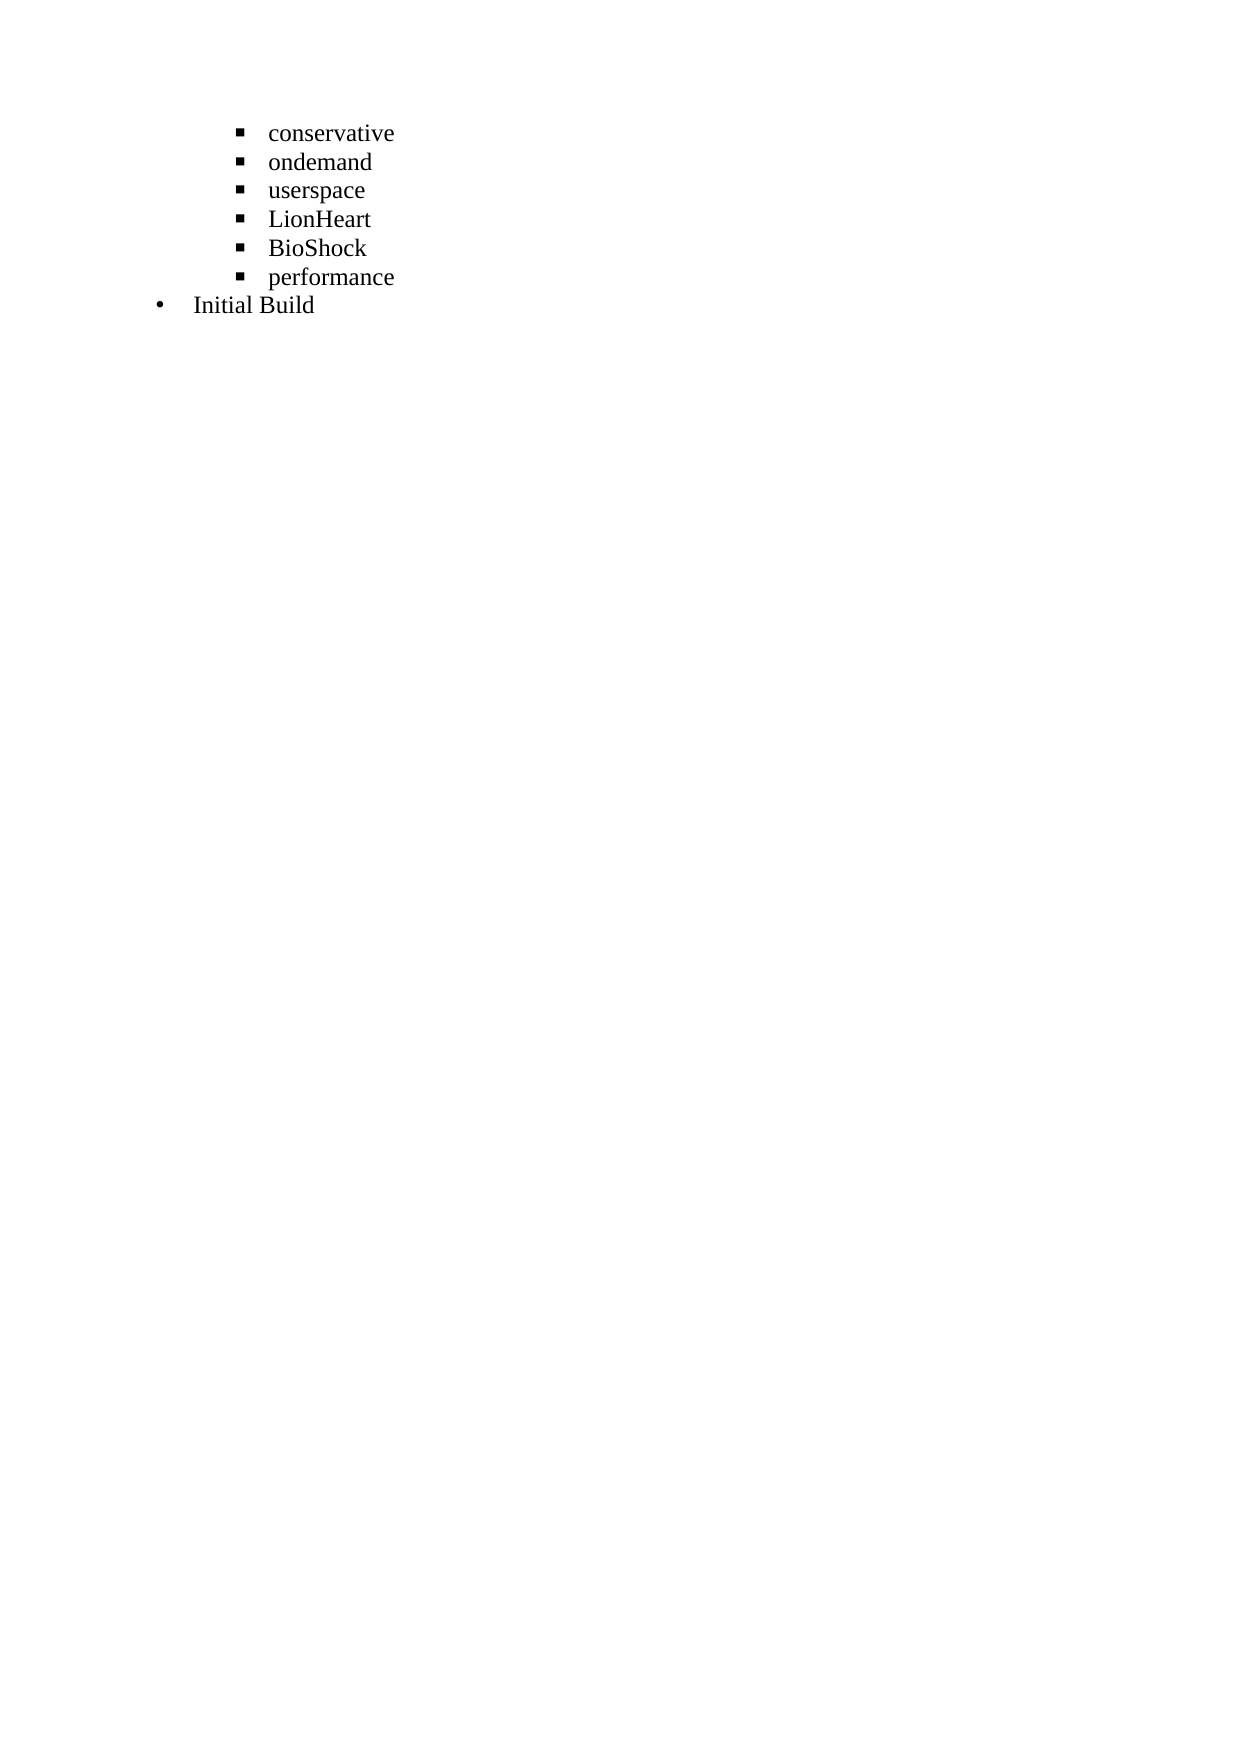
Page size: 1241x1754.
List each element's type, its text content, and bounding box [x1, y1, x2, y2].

list ondemand [231, 147, 1122, 176]
list LionHeart [231, 204, 1122, 233]
list conservative [231, 118, 1122, 147]
list performance [231, 262, 1122, 291]
list userspace [231, 176, 1122, 204]
list Initial Build [156, 291, 1122, 319]
list BioShock [231, 233, 1122, 262]
